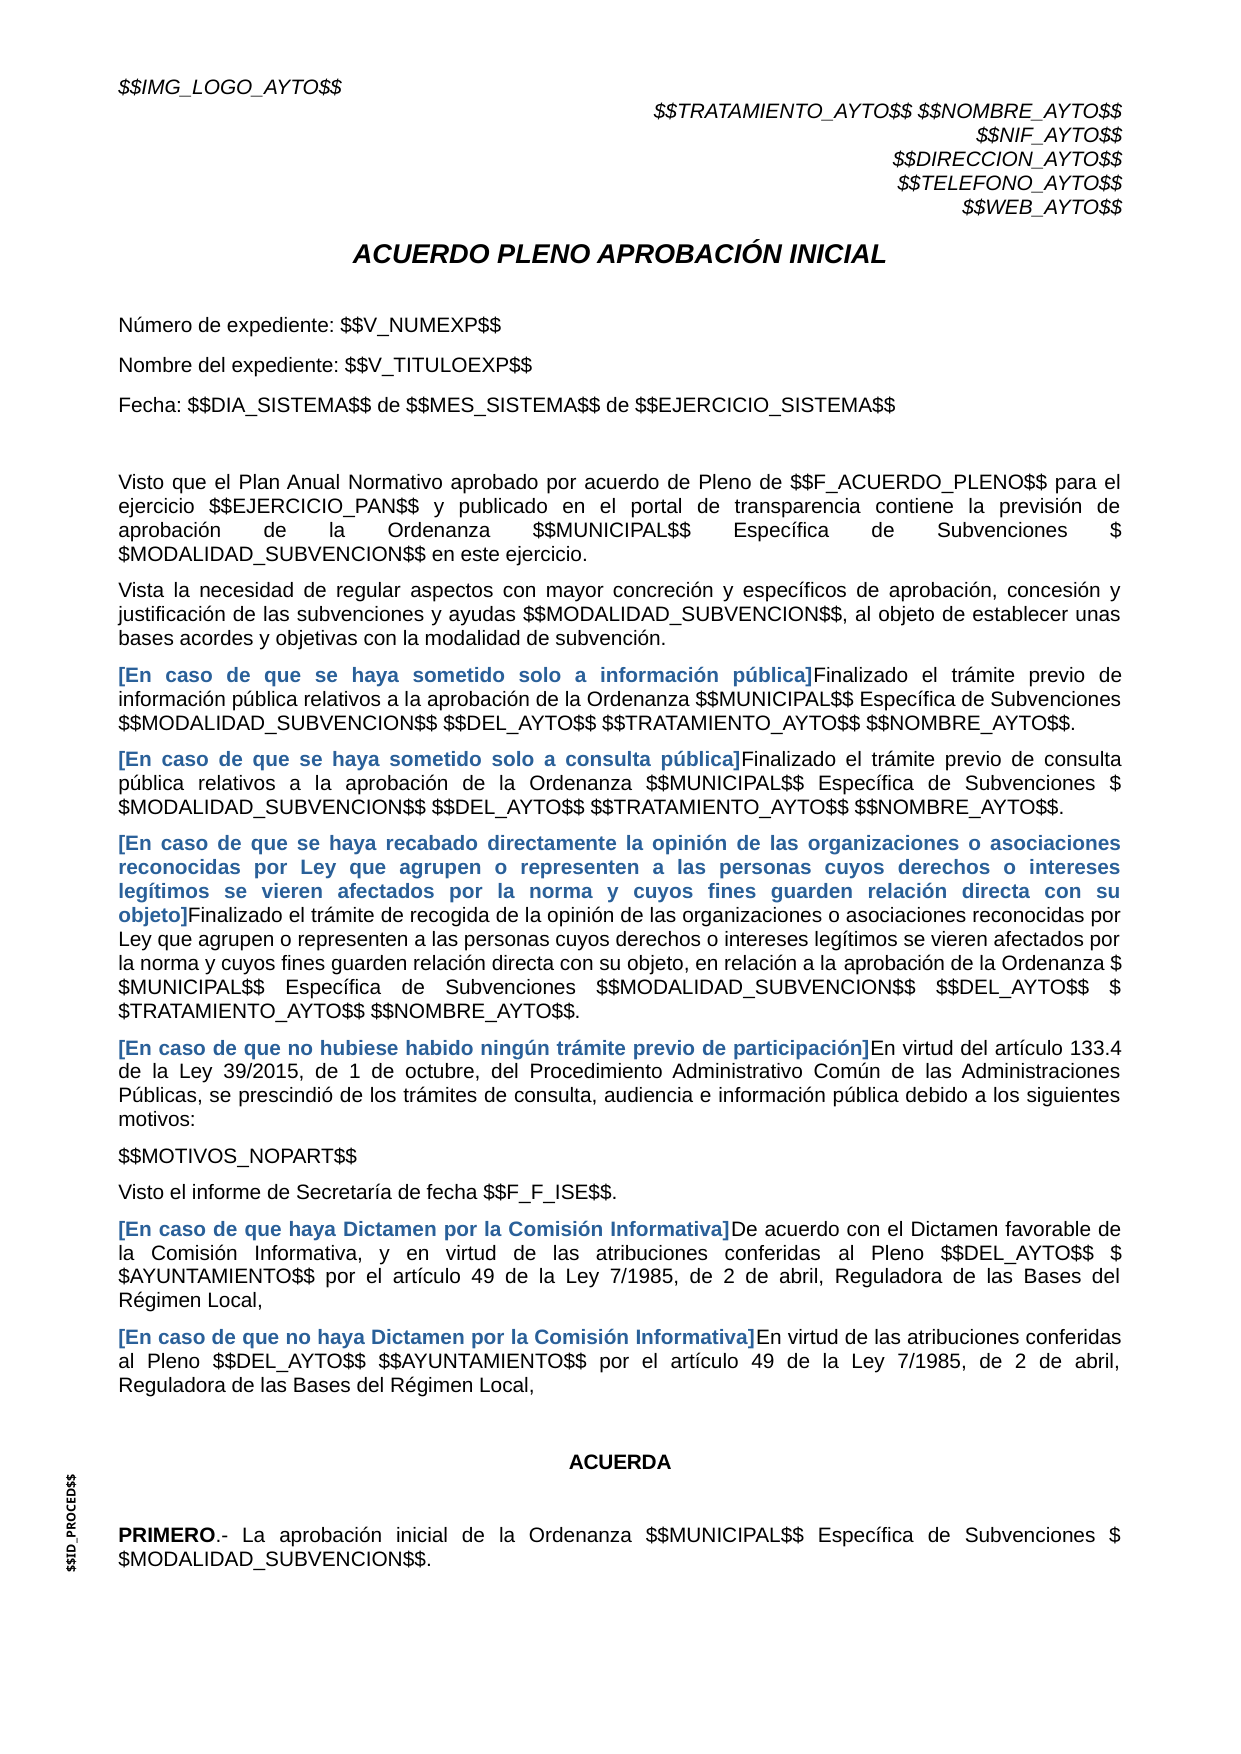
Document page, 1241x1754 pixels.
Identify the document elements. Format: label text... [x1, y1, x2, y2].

text Número de expediente: $$V_NUMEXP$$ [118, 313, 1122, 337]
text [En caso de que haya Dictamen por la Comisión Informativa]De acuerdo con el Dictamen favorable de la Comisión Informativa, y en virtud de las atribuciones conferidas al Pleno $$DEL_AYTO$$ $$AYUNTAMIENTO$$ por el artículo 49 de la Ley 7/1985, de 2 de abril, Reguladora de las Bases del Régimen Local, [118, 1216, 1122, 1312]
text [En caso de que no hubiese habido ningún trámite previo de participación]En virtud del artículo 133.4 de la Ley 39/2015, de 1 de octubre, del Procedimiento Administrativo Común de las Administraciones Públicas, se prescindió de los trámites de consulta, audiencia e información pública debido a los siguientes motivos: [118, 1035, 1122, 1131]
text ACUERDA [118, 1450, 1122, 1474]
text [En caso de que no haya Dictamen por la Comisión Informativa]En virtud de las atribuciones conferidas al Pleno $$DEL_AYTO$$ $$AYUNTAMIENTO$$ por el artículo 49 de la Ley 7/1985, de 2 de abril, Reguladora de las Bases del Régimen Local, [118, 1325, 1122, 1397]
text [En caso de que se haya sometido solo a información pública]Finalizado el trámite previo de información pública relativos a la aprobación de la Ordenanza $$MUNICIPAL$$ Específica de Subvenciones $$MODALIDAD_SUBVENCION$$ $$DEL_AYTO$$ $$TRATAMIENTO_AYTO$$ $$NOMBRE_AYTO$$. [118, 662, 1122, 734]
text ACUERDO PLENO APROBACIÓN INICIAL [118, 238, 1122, 269]
text [En caso de que se haya sometido solo a consulta pública]Finalizado el trámite previo de consulta pública relativos a la aprobación de la Ordenanza $$MUNICIPAL$$ Específica de Subvenciones $$MODALIDAD_SUBVENCION$$ $$DEL_AYTO$$ $$TRATAMIENTO_AYTO$$ $$NOMBRE_AYTO$$. [118, 747, 1122, 819]
text Nombre del expediente: $$V_TITULOEXP$$ [118, 353, 1122, 377]
text Visto el informe de Secretaría de fecha $$F_F_ISE$$. [118, 1180, 1122, 1204]
text Visto que el Plan Anual Normativo aprobado por acuerdo de Pleno de $$F_ACUERDO_PLENO$$ para el ejercicio $$EJERCICIO_PAN$$ y publicado en el portal de transparencia contiene la previsión de aprobación de la Ordenanza $$MUNICIPAL$$ Específica de Subvenciones $$MODALIDAD_SUBVENCION$$ en este ejercicio. [118, 470, 1122, 566]
text [En caso de que se haya recabado directamente la opinión de las organizaciones o asociaciones reconocidas por Ley que agrupen o representen a las personas cuyos derechos o intereses legítimos se vieren afectados por la norma y cuyos fines guarden relación directa con su objeto]Finalizado el trámite de recogida de la opinión de las organizaciones o asociaciones reconocidas por Ley que agrupen o representen a las personas cuyos derechos o intereses legítimos se vieren afectados por la norma y cuyos fines guarden relación directa con su objeto, en relación a la aprobación de la Ordenanza $$MUNICIPAL$$ Específica de Subvenciones $$MODALIDAD_SUBVENCION$$ $$DEL_AYTO$$ $$TRATAMIENTO_AYTO$$ $$NOMBRE_AYTO$$. [118, 831, 1122, 1023]
text PRIMERO.- La aprobación inicial de la Ordenanza $$MUNICIPAL$$ Específica de Subvenciones $$MODALIDAD_SUBVENCION$$. [118, 1523, 1122, 1571]
text Vista la necesidad de regular aspectos con mayor concreción y específicos de aprobación, concesión y justificación de las subvenciones y ayudas $$MODALIDAD_SUBVENCION$$, al objeto de establecer unas bases acordes y objetivas con la modalidad de subvención. [118, 578, 1122, 650]
text $$MOTIVOS_NOPART$$ [118, 1143, 1122, 1167]
text Fecha: $$DIA_SISTEMA$$ de $$MES_SISTEMA$$ de $$EJERCICIO_SISTEMA$$ [118, 393, 1122, 417]
